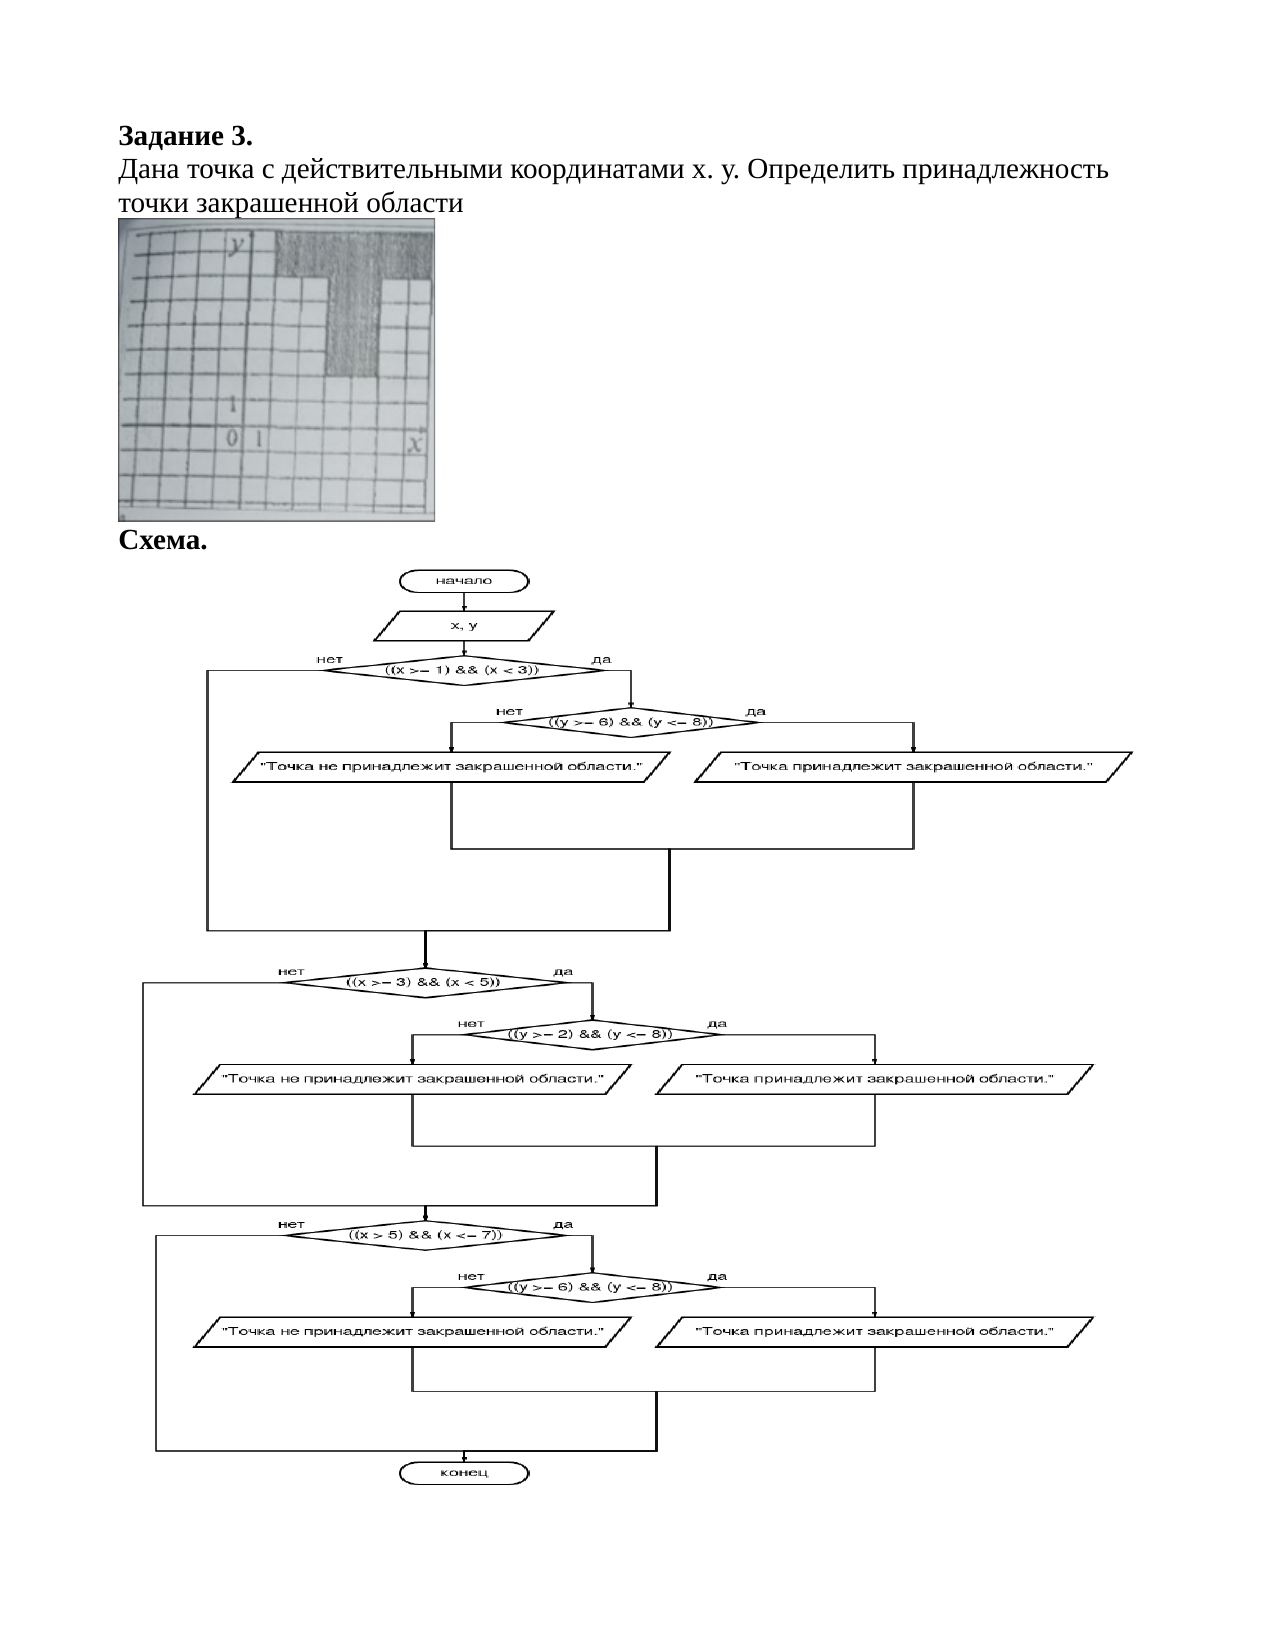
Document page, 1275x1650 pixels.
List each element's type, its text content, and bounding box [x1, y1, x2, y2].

picture [118, 218, 436, 522]
text Схема. [118, 522, 1157, 555]
text Дана точка с действительными координатами х. у. Определить принадлежность точки закрашенной области [118, 152, 1157, 219]
picture [118, 555, 1145, 1499]
text Задание 3. [118, 118, 1157, 152]
